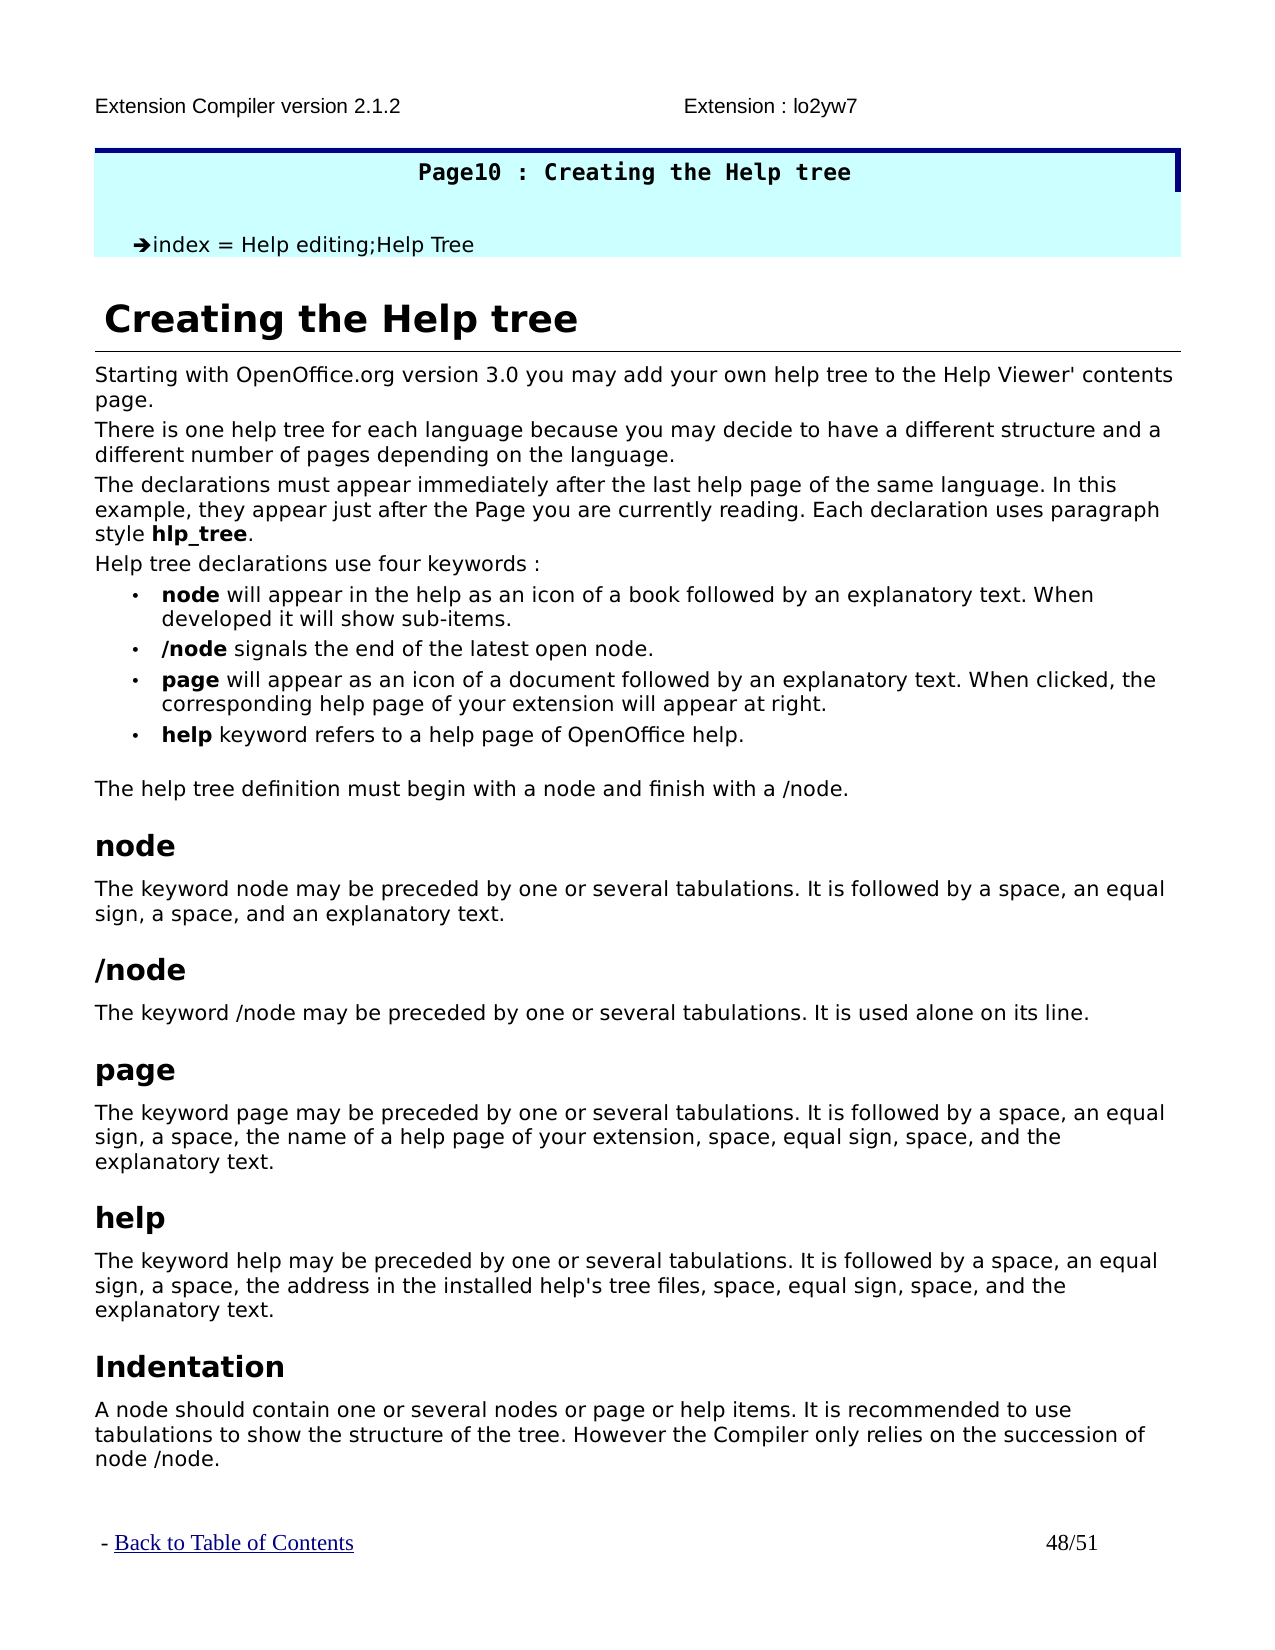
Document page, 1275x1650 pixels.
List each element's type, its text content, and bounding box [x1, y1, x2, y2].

list /node signals the end of the latest open node. [132, 637, 1181, 662]
text Page10 : Creating the Help tree [94, 149, 1175, 192]
list node will appear in the help as an icon of a book followed by an explanatory text. When developed it will show sub-items. [132, 583, 1181, 632]
text page [94, 1053, 1181, 1087]
list help keyword refers to a help page of OpenOffice help. [132, 722, 1181, 747]
text The keyword node may be preceded by one or several tabulations. It is followed by a space, an equal sign, a space, and an explanatory text. [94, 877, 1181, 926]
text Starting with OpenOffice.org version 3.0 you may add your own help tree to the Help Viewer' contents page. [94, 363, 1181, 412]
text The keyword help may be preceded by one or several tabulations. It is followed by a space, an equal sign, a space, the address in the installed help's tree files, space, equal sign, space, and the explanatory text. [94, 1249, 1181, 1323]
text Indentation [94, 1351, 1181, 1384]
text help [94, 1202, 1181, 1236]
text The help tree definition must begin with a node and finish with a /node. [94, 753, 1181, 802]
text The declarations must appear immediately after the last help page of the same language. In this example, they appear just after the Page you are currently reading. Each declaration uses paragraph style hlp_tree. [94, 473, 1181, 546]
list index = Help editing;Help Tree [94, 233, 1181, 257]
text node [94, 829, 1181, 863]
text The keyword /node may be preceded by one or several tabulations. It is used alone on its line. [94, 1001, 1181, 1026]
text There is one help tree for each language because you may decide to have a different structure and a different number of pages depending on the language. [94, 418, 1181, 467]
text Creating the Help tree [94, 288, 1181, 351]
text /node [94, 954, 1181, 988]
text Help tree declarations use four keywords : [94, 552, 1181, 577]
text A node should contain one or several nodes or page or help items. It is recommended to use tabulations to show the structure of the tree. However the Compiler only relies on the succession of node /node. [94, 1398, 1181, 1472]
list page will appear as an icon of a document followed by an explanatory text. When clicked, the corresponding help page of your extension will appear at right. [132, 668, 1181, 717]
text The keyword page may be preceded by one or several tabulations. It is followed by a space, an equal sign, a space, the name of a help page of your extension, space, equal sign, space, and the explanatory text. [94, 1101, 1181, 1174]
